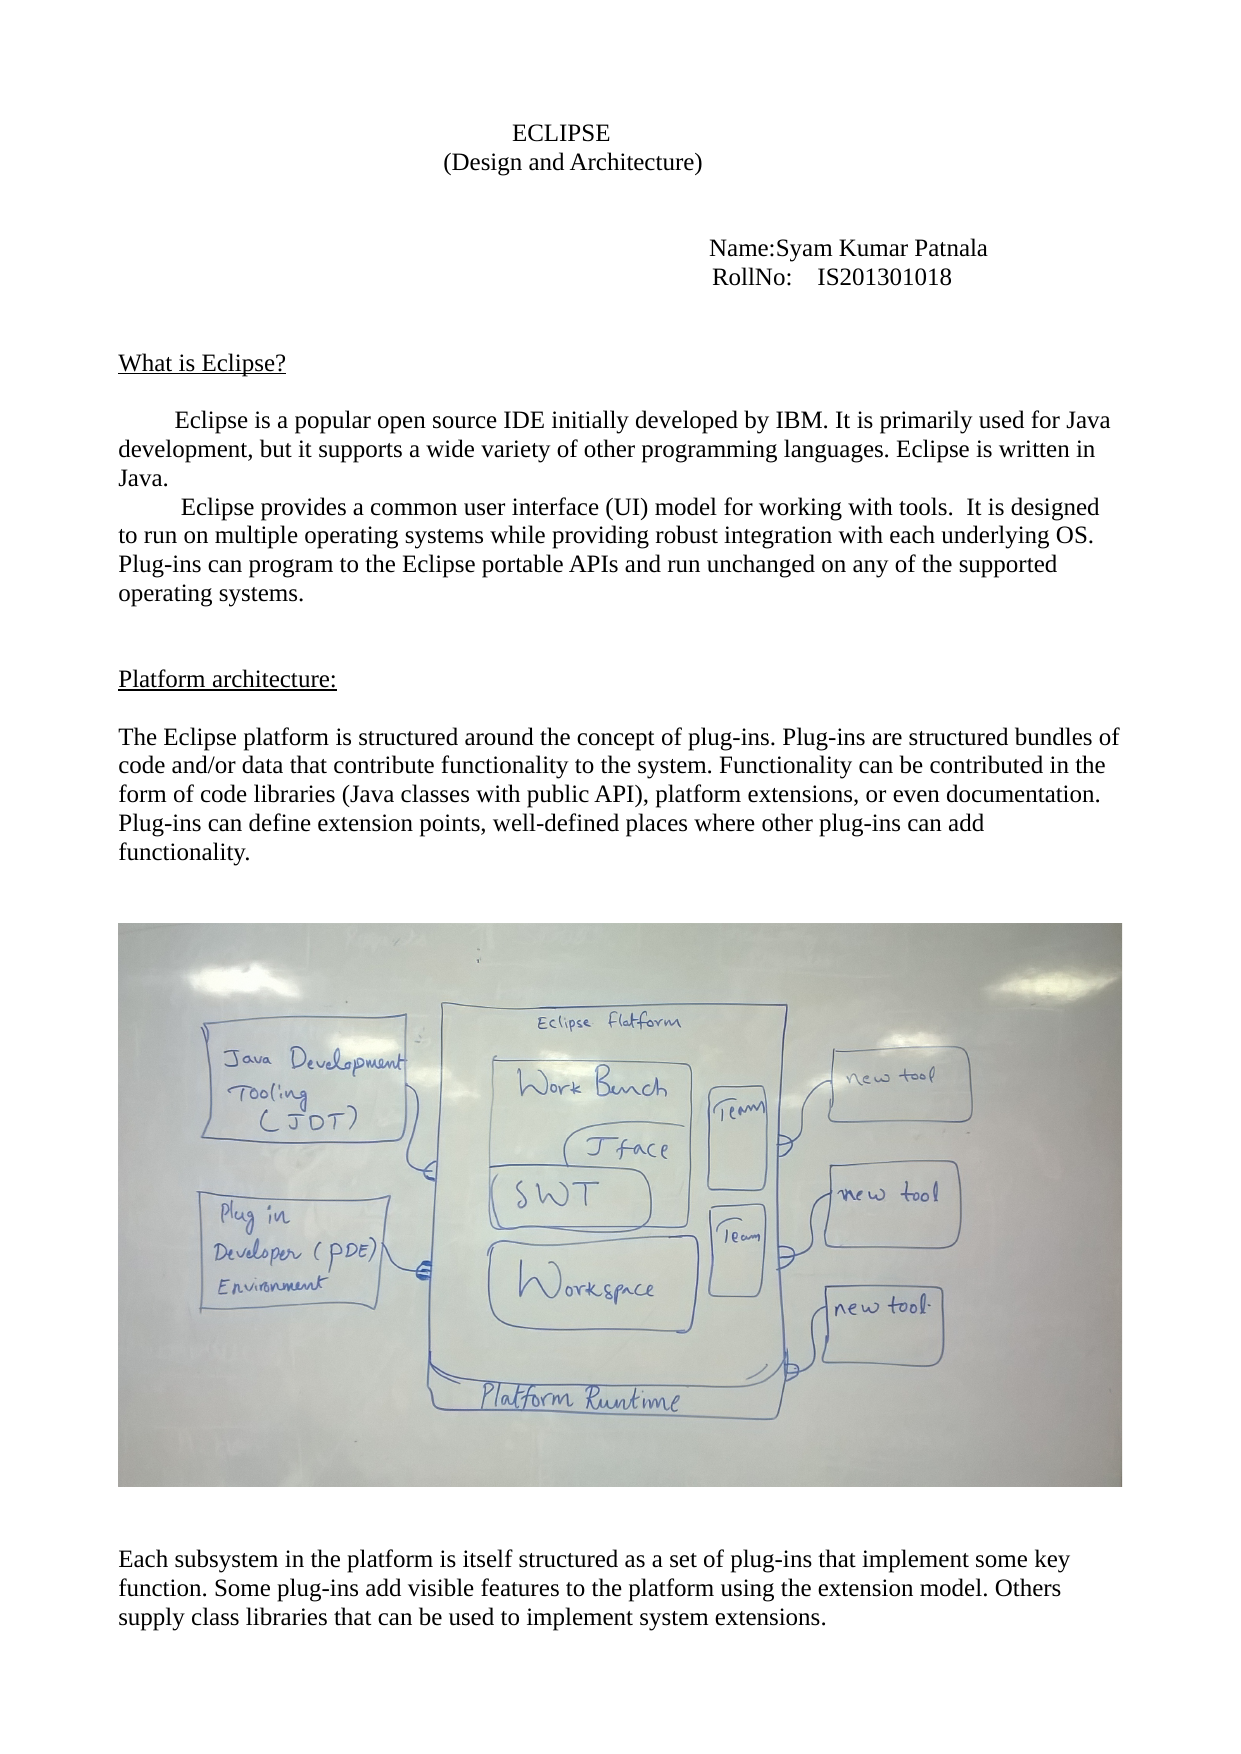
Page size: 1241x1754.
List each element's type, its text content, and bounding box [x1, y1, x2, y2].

text Eclipse is a popular open source IDE initially developed by IBM. It is primarily used for Java development, but it supports a wide variety of other programming languages. Eclipse is written in Java. [118, 406, 1122, 492]
text (Design and Architecture) [118, 147, 1122, 176]
text What is Eclipse? [118, 348, 1122, 377]
text The Eclipse platform is structured around the concept of plug-ins. Plug-ins are structured bundles of code and/or data that contribute functionality to the system. Functionality can be contributed in the form of code libraries (Java classes with public API), platform extensions, or even documentation. Plug-ins can define extension points, well-defined places where other plug-ins can add functionality. [118, 722, 1122, 866]
text RollNo: IS201301018 [118, 262, 1122, 291]
text Eclipse provides a common user interface (UI) model for working with tools. It is designed to run on multiple operating systems while providing robust integration with each underlying OS. Plug-ins can program to the Eclipse portable APIs and run unchanged on any of the supported operating systems. [118, 492, 1122, 607]
text Platform architecture: [118, 664, 1122, 693]
text ECLIPSE [118, 118, 1122, 147]
text Name:Syam Kumar Patnala [118, 233, 1122, 262]
text Each subsystem in the platform is itself structured as a set of plug-ins that implement some key function. Some plug-ins add visible features to the platform using the extension model. Others supply class libraries that can be used to implement system extensions. [118, 1544, 1122, 1631]
picture [118, 923, 1123, 1487]
